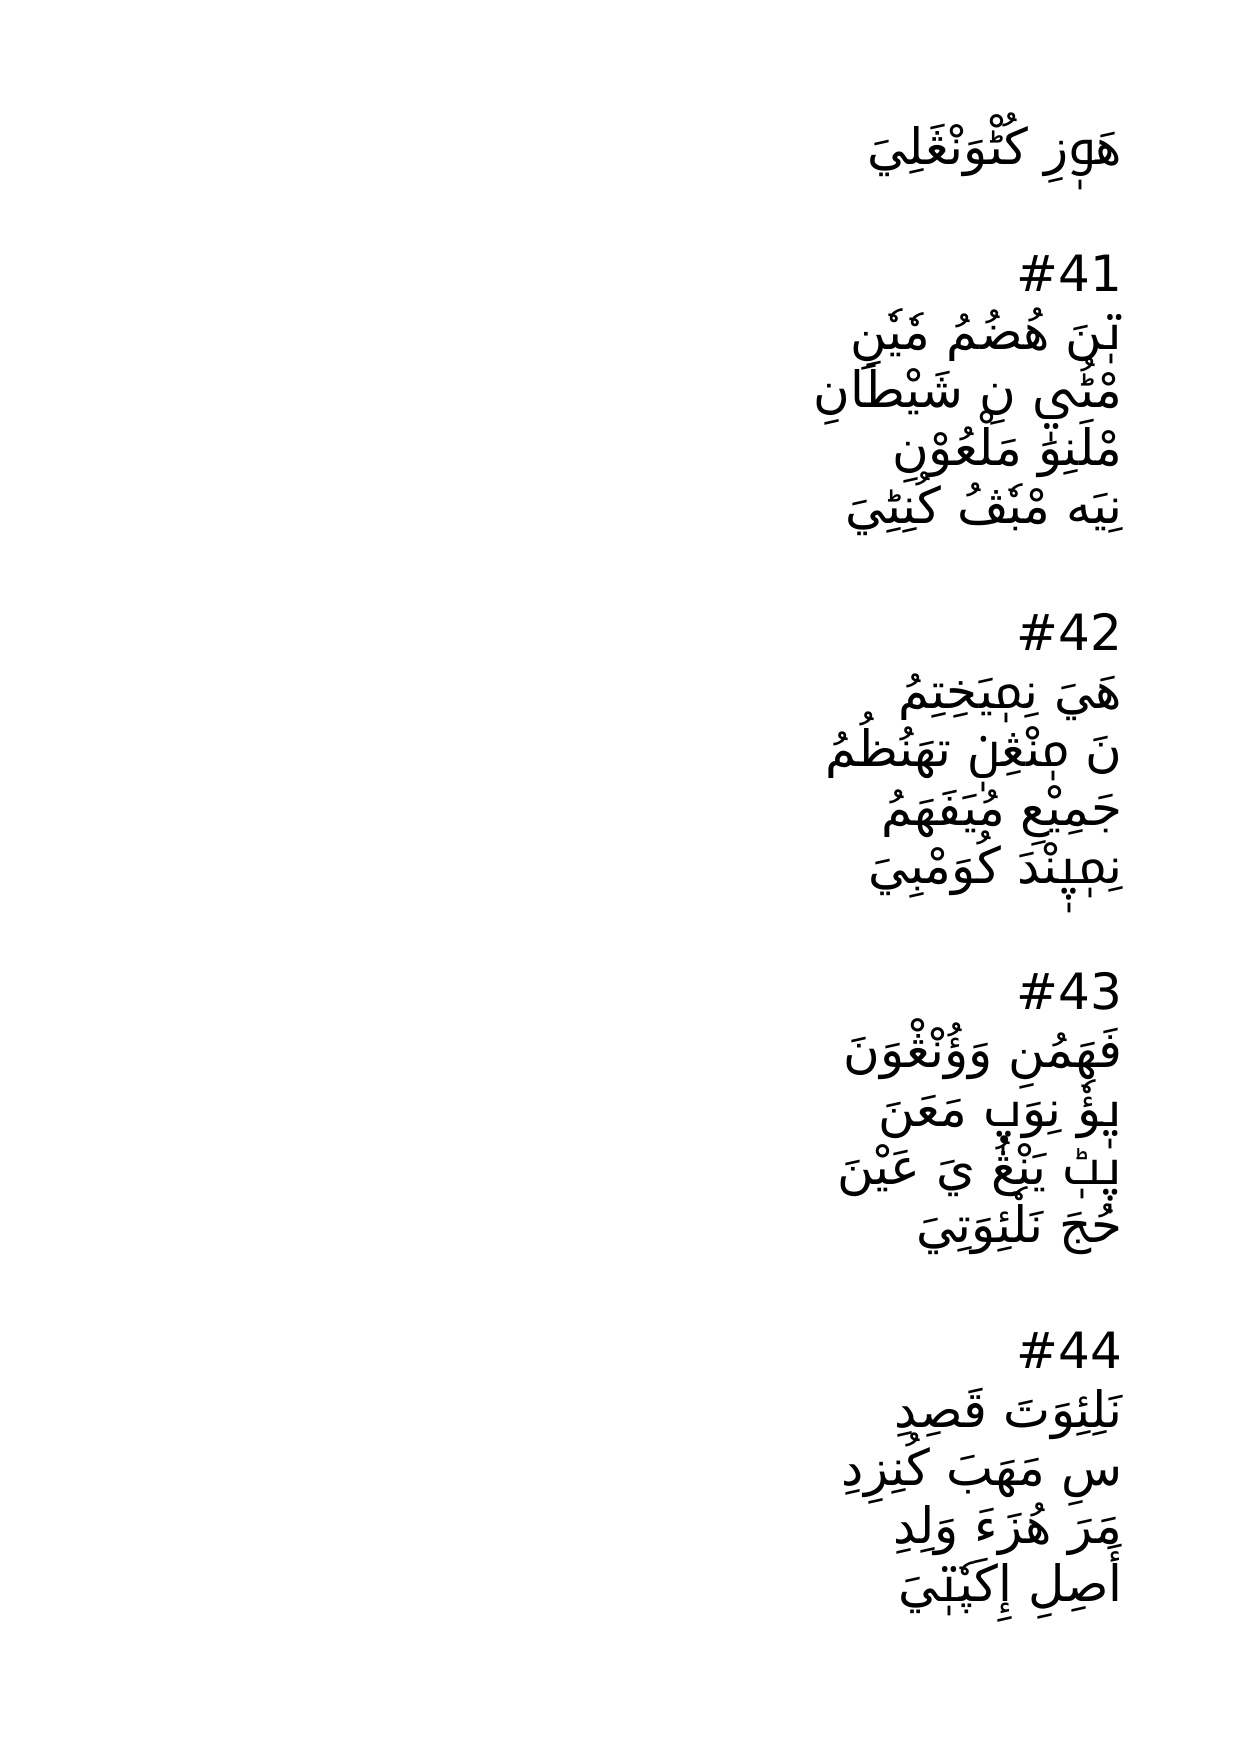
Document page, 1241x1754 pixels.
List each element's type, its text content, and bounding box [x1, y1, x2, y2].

text فَهَمُنِ وَؤُنْڠْوَنَ [118, 1021, 1122, 1079]
text نِيَه مْبٗڤُ كُنِٹِيَ [118, 477, 1122, 536]
text هَوٖزِ كُٹْوَنْڠَلِيَ [118, 118, 1122, 176]
text پٖٹٖ يَنْڠُ يَ عَيْنَ [118, 1138, 1122, 1196]
text أَصِلِ إِكَپٗتٖيَ [118, 1555, 1122, 1613]
text نِمٖپٖنْدَ كُوَمْبِيَ [118, 837, 1122, 895]
text تٖنَ هُضُمُ مٗيٗنِ [118, 303, 1122, 361]
text #42 [118, 604, 1122, 662]
text نَلِئِوَتَ قَصِدِ [118, 1381, 1122, 1439]
text سِ مَهَبَ كُنِزِدِ [118, 1439, 1122, 1497]
text #44 [118, 1322, 1122, 1381]
text #43 [118, 963, 1122, 1021]
text مْلَنِوَ مَلْعُوْنِ [118, 419, 1122, 477]
text جَمِيْعِ مُيَفَهَمُ [118, 778, 1122, 837]
text حُجَ نَلٗئِوَتِيَ [118, 1196, 1122, 1254]
text يٖؤٗ نِوَپٖ مَعَنَ [118, 1079, 1122, 1138]
text نَ مٖنْڠِنٖ تهَنُظُمُ [118, 720, 1122, 778]
text مْٹُيٖ نِ شَيْطَانِ [118, 361, 1122, 419]
text #41 [118, 244, 1122, 303]
text مَرَ هُزَءَ وَلِدِ [118, 1497, 1122, 1555]
text هَيَ نِمٖيَخِتِمُ [118, 662, 1122, 720]
